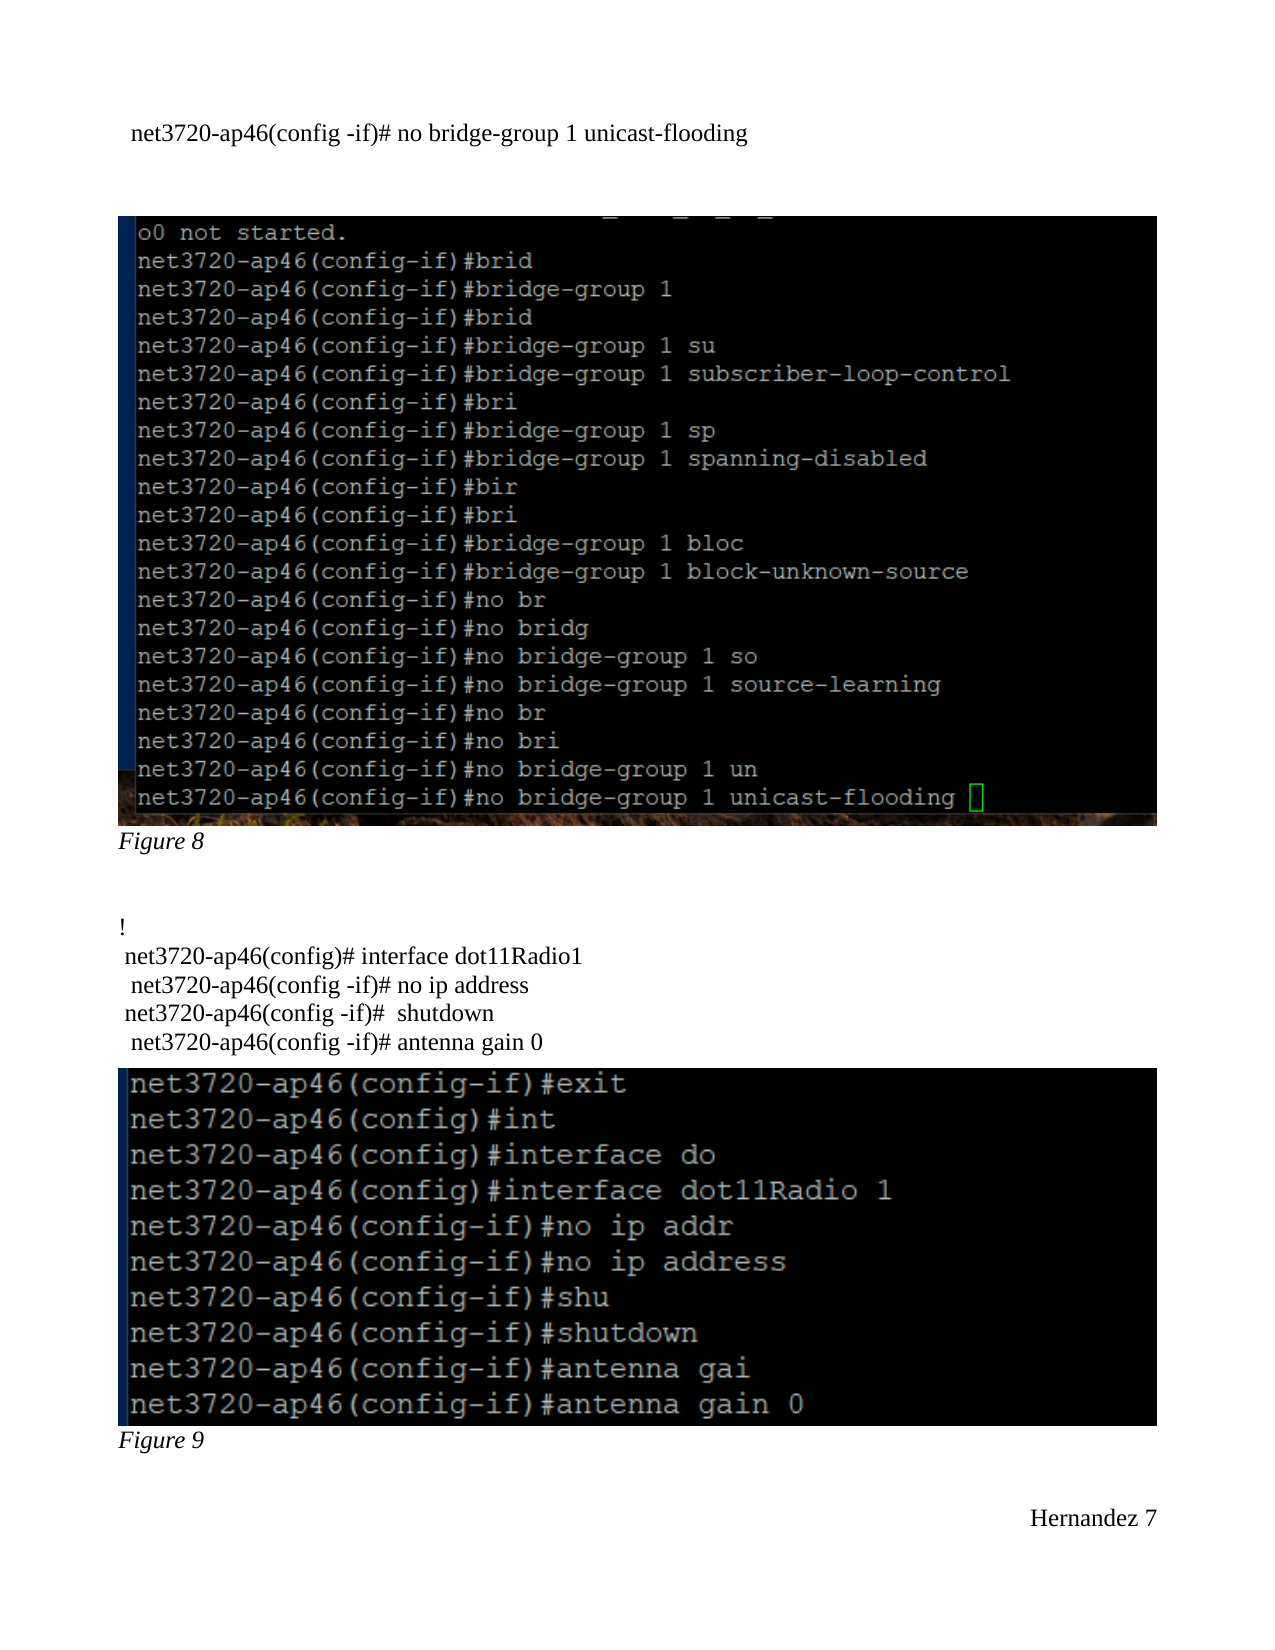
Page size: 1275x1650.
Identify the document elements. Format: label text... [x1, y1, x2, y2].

text net3720-ap46(config)# interface dot11Radio1 [118, 941, 1157, 970]
text Figure 8 [118, 826, 1157, 855]
text net3720-ap46(config -if)# no ip address [118, 970, 1157, 998]
text net3720-ap46(config -if)# shutdown [118, 998, 1157, 1027]
picture [118, 1068, 1157, 1426]
picture [118, 216, 1157, 826]
text ! [118, 912, 1157, 941]
text Figure 9 [118, 1426, 1157, 1454]
text net3720-ap46(config -if)# no bridge-group 1 unicast-flooding [118, 118, 1157, 147]
text net3720-ap46(config -if)# antenna gain 0 [118, 1027, 1157, 1056]
